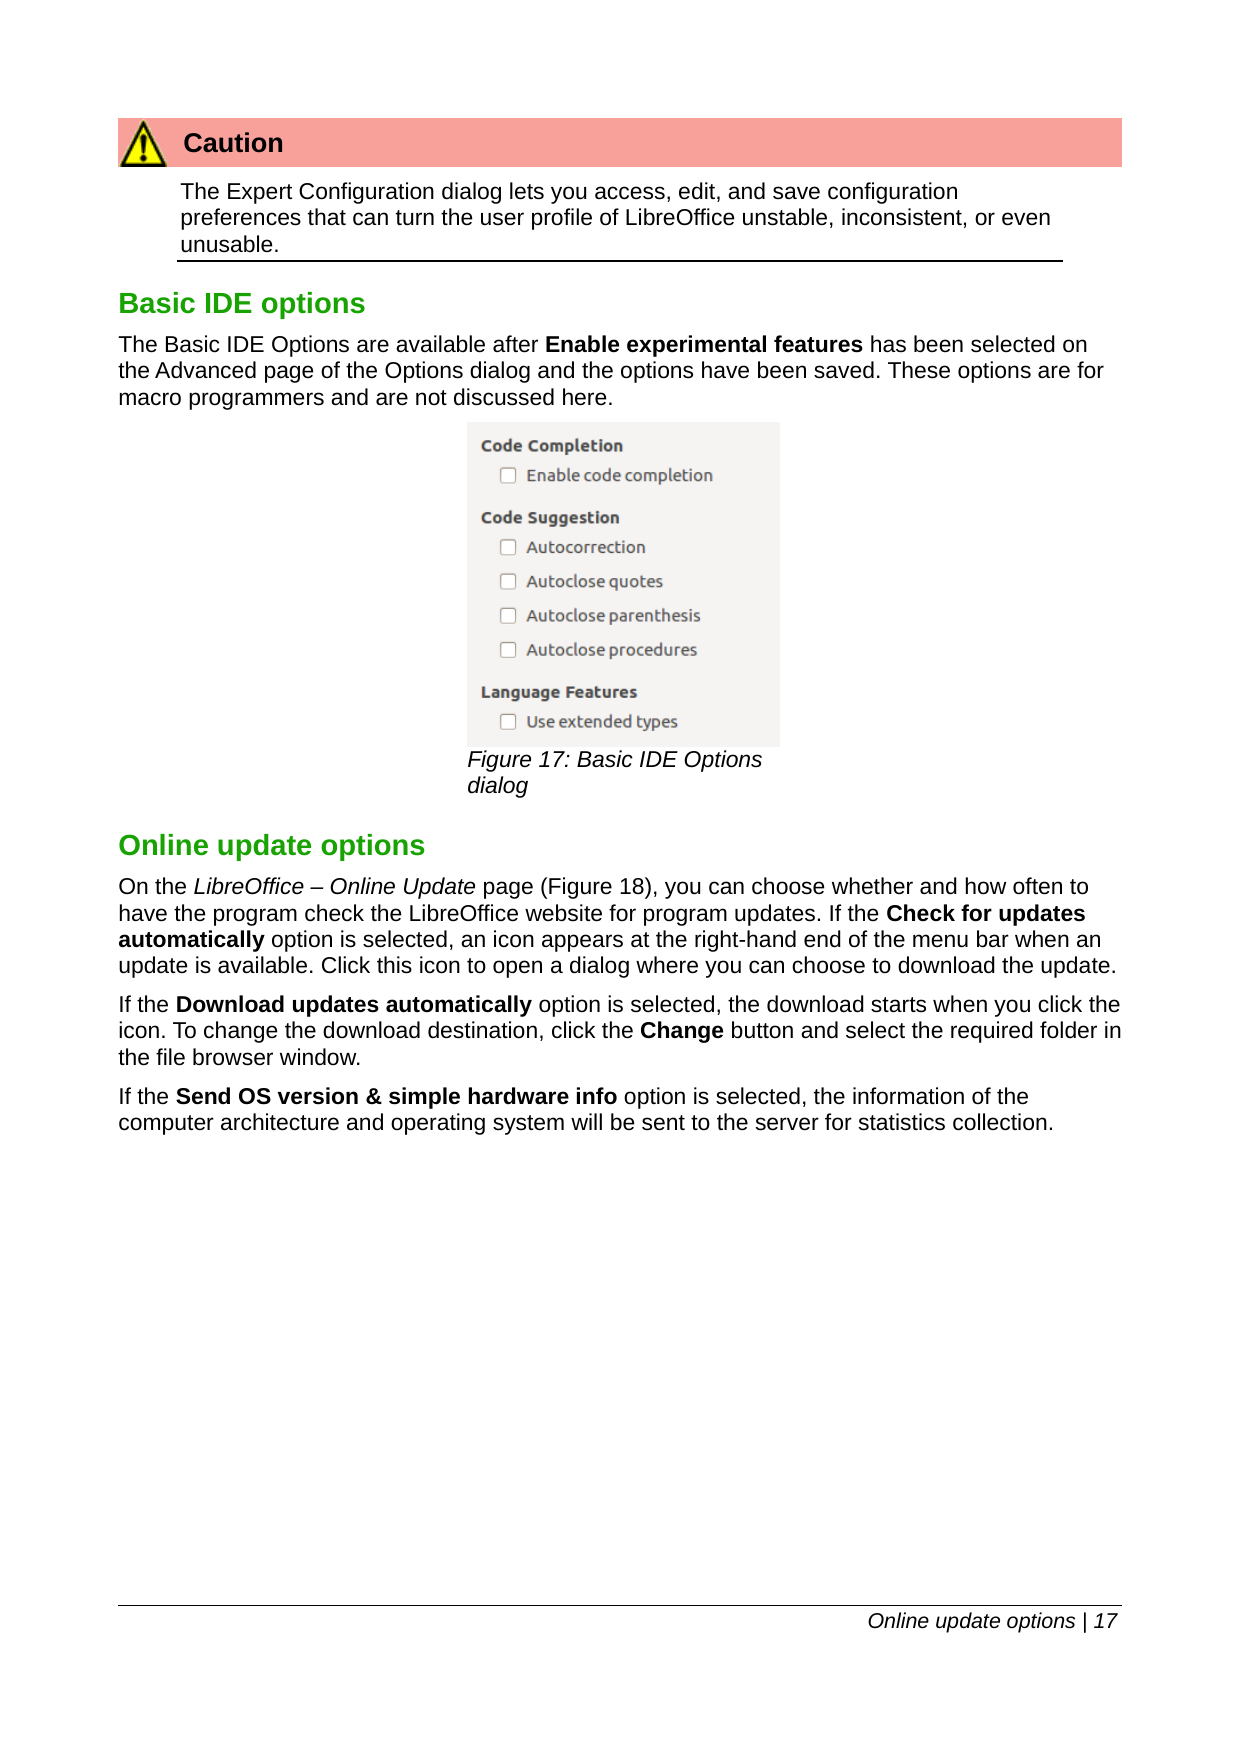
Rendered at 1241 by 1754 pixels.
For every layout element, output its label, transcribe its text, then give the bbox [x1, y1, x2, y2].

text If the Send OS version & simple hardware info option is selected, the information of the computer architecture and operating system will be sent to the server for statistics collection. [118, 1083, 1122, 1135]
subtitle Basic IDE options [118, 286, 1122, 319]
picture [119, 119, 167, 167]
subtitle Caution [118, 118, 1122, 167]
text On the LibreOffice – Online Update page (Figure 18), you can choose whether and how often to have the program check the LibreOffice website for program updates. If the Check for updates automatically option is selected, an icon appears at the right-hand end of the menu bar when an update is available. Click this icon to open a dialog where you can choose to download the update. [118, 873, 1122, 978]
picture [467, 422, 781, 747]
text Figure 17: Basic IDE Options dialog [467, 747, 780, 799]
text The Basic IDE Options are available after Enable experimental features has been selected on the Advanced page of the Options dialog and the options have been saved. These options are for macro programmers and are not discussed here. [118, 331, 1122, 410]
text If the Download updates automatically option is selected, the download starts when you click the icon. To change the download destination, click the Change button and select the required folder in the file browser window. [118, 991, 1122, 1070]
subtitle Online update options [118, 828, 1122, 861]
text The Expert Configuration dialog lets you access, edit, and save configuration preferences that can turn the user profile of LibreOffice unstable, inconsistent, or even unusable. [177, 175, 1063, 260]
